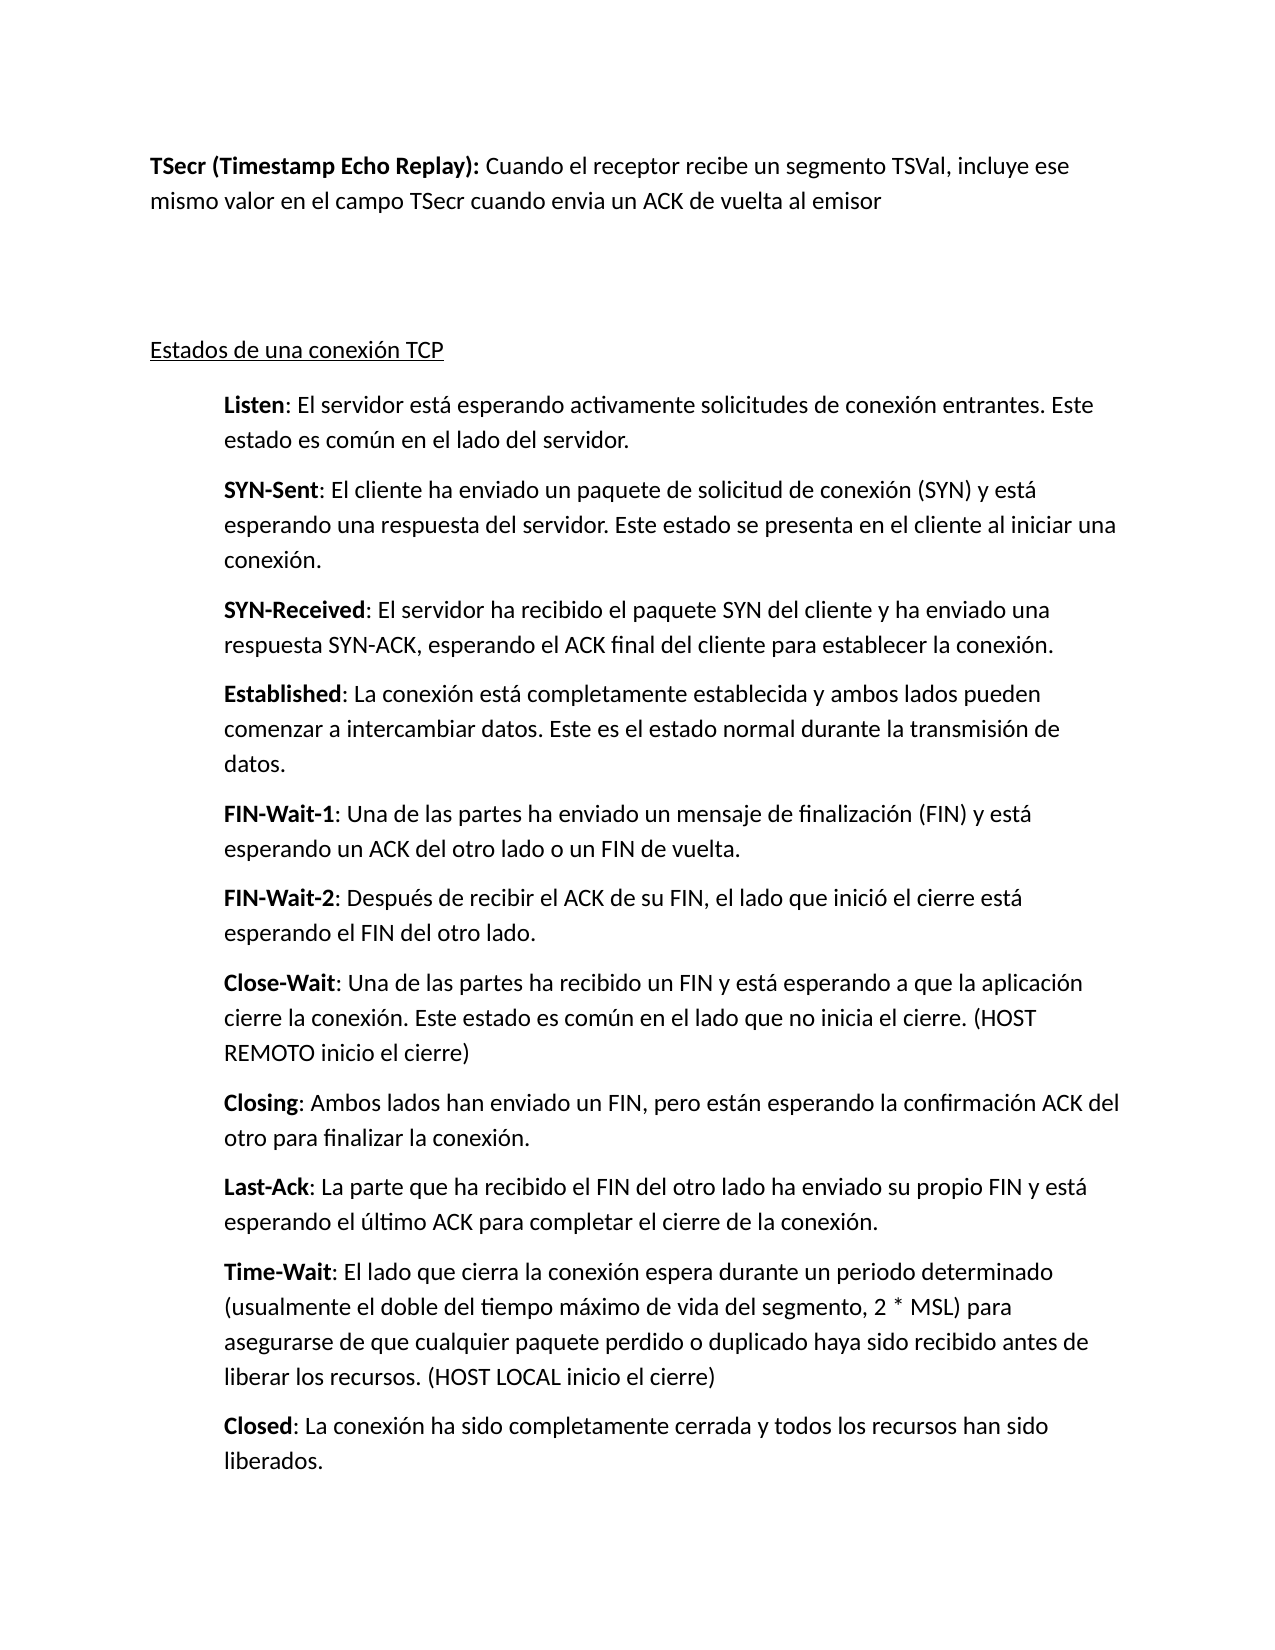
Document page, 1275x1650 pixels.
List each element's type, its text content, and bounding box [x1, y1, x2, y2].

subtitle Estados de una conexión TCP [150, 334, 1125, 364]
list Last-Ack: La parte que ha recibido el FIN del otro lado ha enviado su propio FIN y está esperando el último ACK para completar el cierre de la conexión. [194, 1171, 1125, 1237]
list SYN-Sent: El cliente ha enviado un paquete de solicitud de conexión (SYN) y está esperando una respuesta del servidor. Este estado se presenta en el cliente al iniciar una conexión. [194, 474, 1125, 575]
list FIN-Wait-1: Una de las partes ha enviado un mensaje de finalización (FIN) y está esperando un ACK del otro lado o un FIN de vuelta. [194, 798, 1125, 863]
list FIN-Wait-2: Después de recibir el ACK de su FIN, el lado que inició el cierre está esperando el FIN del otro lado. [194, 882, 1125, 948]
list Closing: Ambos lados han enviado un FIN, pero están esperando la confirmación ACK del otro para finalizar la conexión. [194, 1087, 1125, 1152]
text TSecr (Timestamp Echo Replay): Cuando el receptor recibe un segmento TSVal, incluye ese mismo valor en el campo TSecr cuando envia un ACK de vuelta al emisor [150, 150, 1125, 216]
list Time-Wait: El lado que cierra la conexión espera durante un periodo determinado (usualmente el doble del tiempo máximo de vida del segmento, 2 * MSL) para asegurarse de que cualquier paquete perdido o duplicado haya sido recibido antes de liberar los recursos. (HOST LOCAL inicio el cierre) [194, 1256, 1125, 1391]
list SYN-Received: El servidor ha recibido el paquete SYN del cliente y ha enviado una respuesta SYN-ACK, esperando el ACK final del cliente para establecer la conexión. [194, 594, 1125, 659]
list Closed: La conexión ha sido completamente cerrada y todos los recursos han sido liberados. [194, 1410, 1125, 1476]
list Close-Wait: Una de las partes ha recibido un FIN y está esperando a que la aplicación cierre la conexión. Este estado es común en el lado que no inicia el cierre. (HOST REMOTO inicio el cierre) [194, 967, 1125, 1068]
list Listen: El servidor está esperando activamente solicitudes de conexión entrantes. Este estado es común en el lado del servidor. [194, 389, 1125, 455]
list Established: La conexión está completamente establecida y ambos lados pueden comenzar a intercambiar datos. Este es el estado normal durante la transmisión de datos. [194, 678, 1125, 779]
